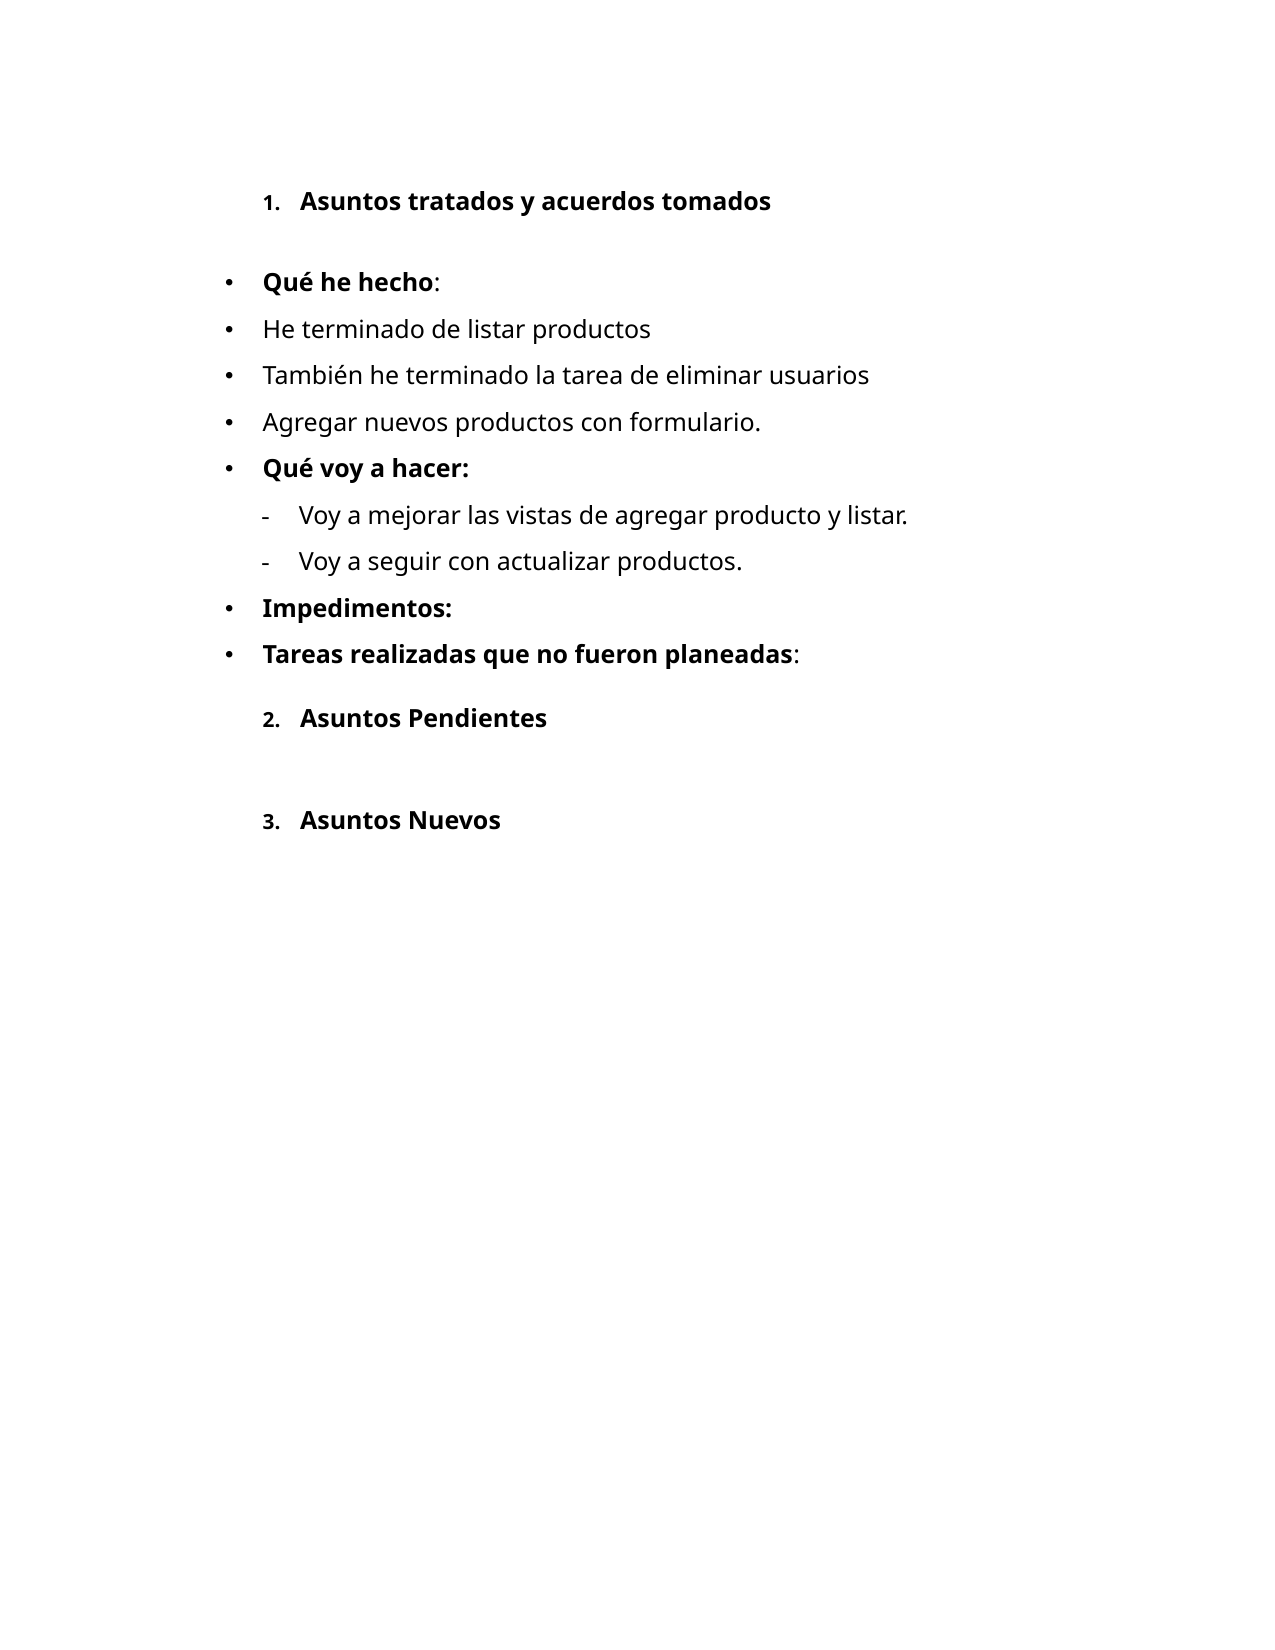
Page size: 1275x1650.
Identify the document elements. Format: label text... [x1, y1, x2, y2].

list Agregar nuevos productos con formulario. [225, 404, 1087, 438]
list Asuntos Pendientes [262, 700, 1087, 734]
list Tareas realizadas que no fueron planeadas: [225, 637, 1087, 671]
list Impedimentos: [225, 591, 1087, 625]
list Voy a seguir con actualizar productos. [261, 544, 1087, 578]
list Asuntos tratados y acuerdos tomados [262, 184, 1087, 218]
list Qué he hecho: [225, 265, 1087, 299]
list He terminado de listar productos [225, 311, 1087, 345]
list También he terminado la tarea de eliminar usuarios [225, 358, 1087, 392]
list Asuntos Nuevos [262, 803, 1087, 837]
list Voy a mejorar las vistas de agregar producto y listar. [261, 497, 1087, 532]
list Qué voy a hacer: [225, 451, 1087, 485]
